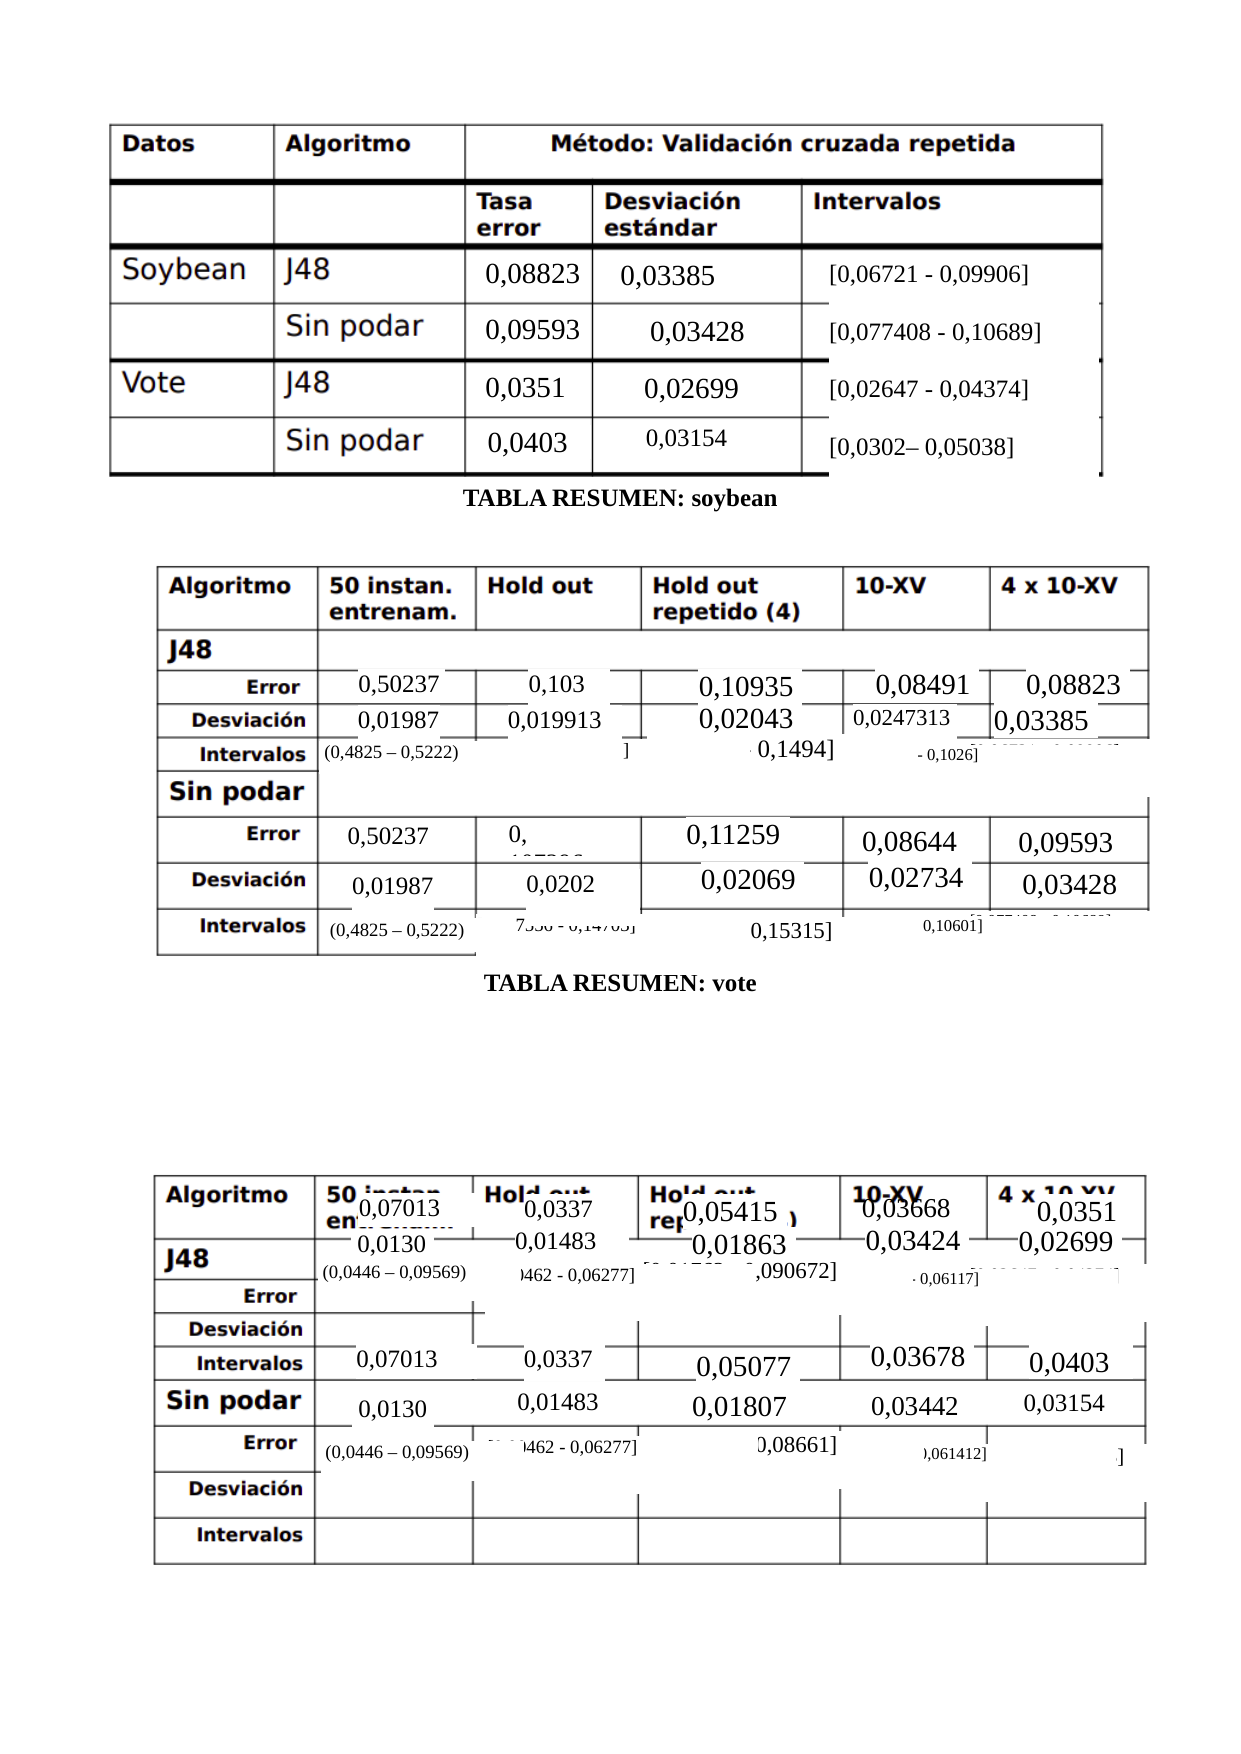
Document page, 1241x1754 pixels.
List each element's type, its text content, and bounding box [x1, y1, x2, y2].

text 0,02699 [644, 371, 748, 405]
text 0,033851825 [620, 258, 724, 293]
text [0,02647 - 0,04374] [829, 374, 1099, 403]
text 0,03428 [1022, 867, 1126, 900]
text 0,50237 [347, 821, 434, 850]
text 0,05077 [696, 1349, 800, 1382]
text 0,03154 [646, 423, 749, 451]
text 0,0337 [524, 1194, 605, 1223]
text 0,0351 [1037, 1194, 1141, 1228]
text 0,02734 [868, 860, 972, 893]
text (0,4825 – 0,5222) [325, 918, 515, 940]
text 0,01483 [517, 1387, 631, 1416]
text 0,0351 [485, 370, 589, 403]
text [0,07202 - 0,15315] [747, 917, 920, 943]
text [0,00462 - 0,06277] [487, 1436, 758, 1458]
text 0,024731342 [853, 704, 957, 739]
text 0,08823 [485, 256, 589, 289]
text 0,09593 [485, 312, 589, 346]
text 0,02069 [701, 862, 804, 896]
text [0,01534 - 0,08661] [654, 1431, 924, 1458]
text 0,0337 [524, 1344, 605, 1373]
text 0,11259 [686, 817, 790, 851]
text 0,02043 [698, 704, 802, 734]
text 0,03678 [870, 1339, 974, 1373]
text (0,4825 – 0,5222) [319, 741, 510, 763]
text TABLA RESUMEN: vote [118, 626, 1122, 997]
text 0,07013 [356, 1344, 477, 1373]
text 0,086445 [862, 824, 966, 859]
text [0,06117 - 0,06117] [913, 1269, 1118, 1288]
text 0,50237 [358, 669, 445, 698]
text [0,06721 - 0,09906] [829, 259, 1099, 288]
text (0,0446 – 0,09569) [321, 1441, 524, 1463]
text 0,0202 [526, 869, 640, 897]
text (0,0446 – 0,09569) [318, 1261, 521, 1282]
text 0,03428 [650, 314, 754, 348]
text [0,01216 - 0,061412] [924, 1444, 1116, 1463]
text 0,103 [528, 669, 610, 698]
text [0,077408 - 0,10689] [829, 317, 1099, 346]
text 0,033851825 [994, 703, 1098, 738]
text [0,06397 - 0,14202] [622, 739, 750, 761]
text 0,09593 [1018, 825, 1122, 858]
text [0,06929 - 0,1494] [647, 734, 918, 763]
text 0,0403 [487, 425, 591, 458]
text [0,067556 - 0,14703] [476, 914, 747, 935]
text 0,019913 [508, 705, 622, 734]
text [0,077408 - 0,10689] [969, 911, 1240, 930]
text 0,02699 [1018, 1224, 1122, 1258]
text 0, 107296 [508, 819, 590, 856]
text 0,0130 [351, 1229, 434, 1258]
text 0,01987 [352, 871, 434, 900]
text 0,01807 [692, 1389, 796, 1423]
text [0,00462 - 0,06277] [521, 1264, 756, 1285]
text [0,0302– 0,05038] [1116, 1444, 1240, 1468]
text [0,01762 - 0,090672] [642, 1257, 913, 1283]
text 0,07013 [358, 1193, 479, 1221]
text 0,10935 [698, 669, 802, 703]
text 0,0130 [352, 1394, 434, 1423]
text 0,08823 [1026, 667, 1130, 701]
text 0,01863 [692, 1227, 796, 1261]
text 0,01987 [358, 705, 440, 734]
text 0,03424 [865, 1223, 969, 1256]
text [0,06721 - 0,1026] [918, 745, 1124, 764]
text [0,06721 - 0,09906] [969, 739, 1240, 761]
text [0,0302– 0,05038] [829, 432, 1099, 461]
text 0,01483 [515, 1226, 629, 1254]
text 0,08491 [875, 667, 979, 701]
text 0,0403 [1029, 1345, 1133, 1378]
text 0,05415 [683, 1194, 787, 1228]
text 0,03154 [1023, 1388, 1127, 1416]
text [0,06688 - 0,10601] [849, 916, 1120, 935]
text [0,02647 - 0,04374] [969, 1264, 1240, 1286]
text TABLA RESUMEN: soybean [118, 176, 1122, 511]
